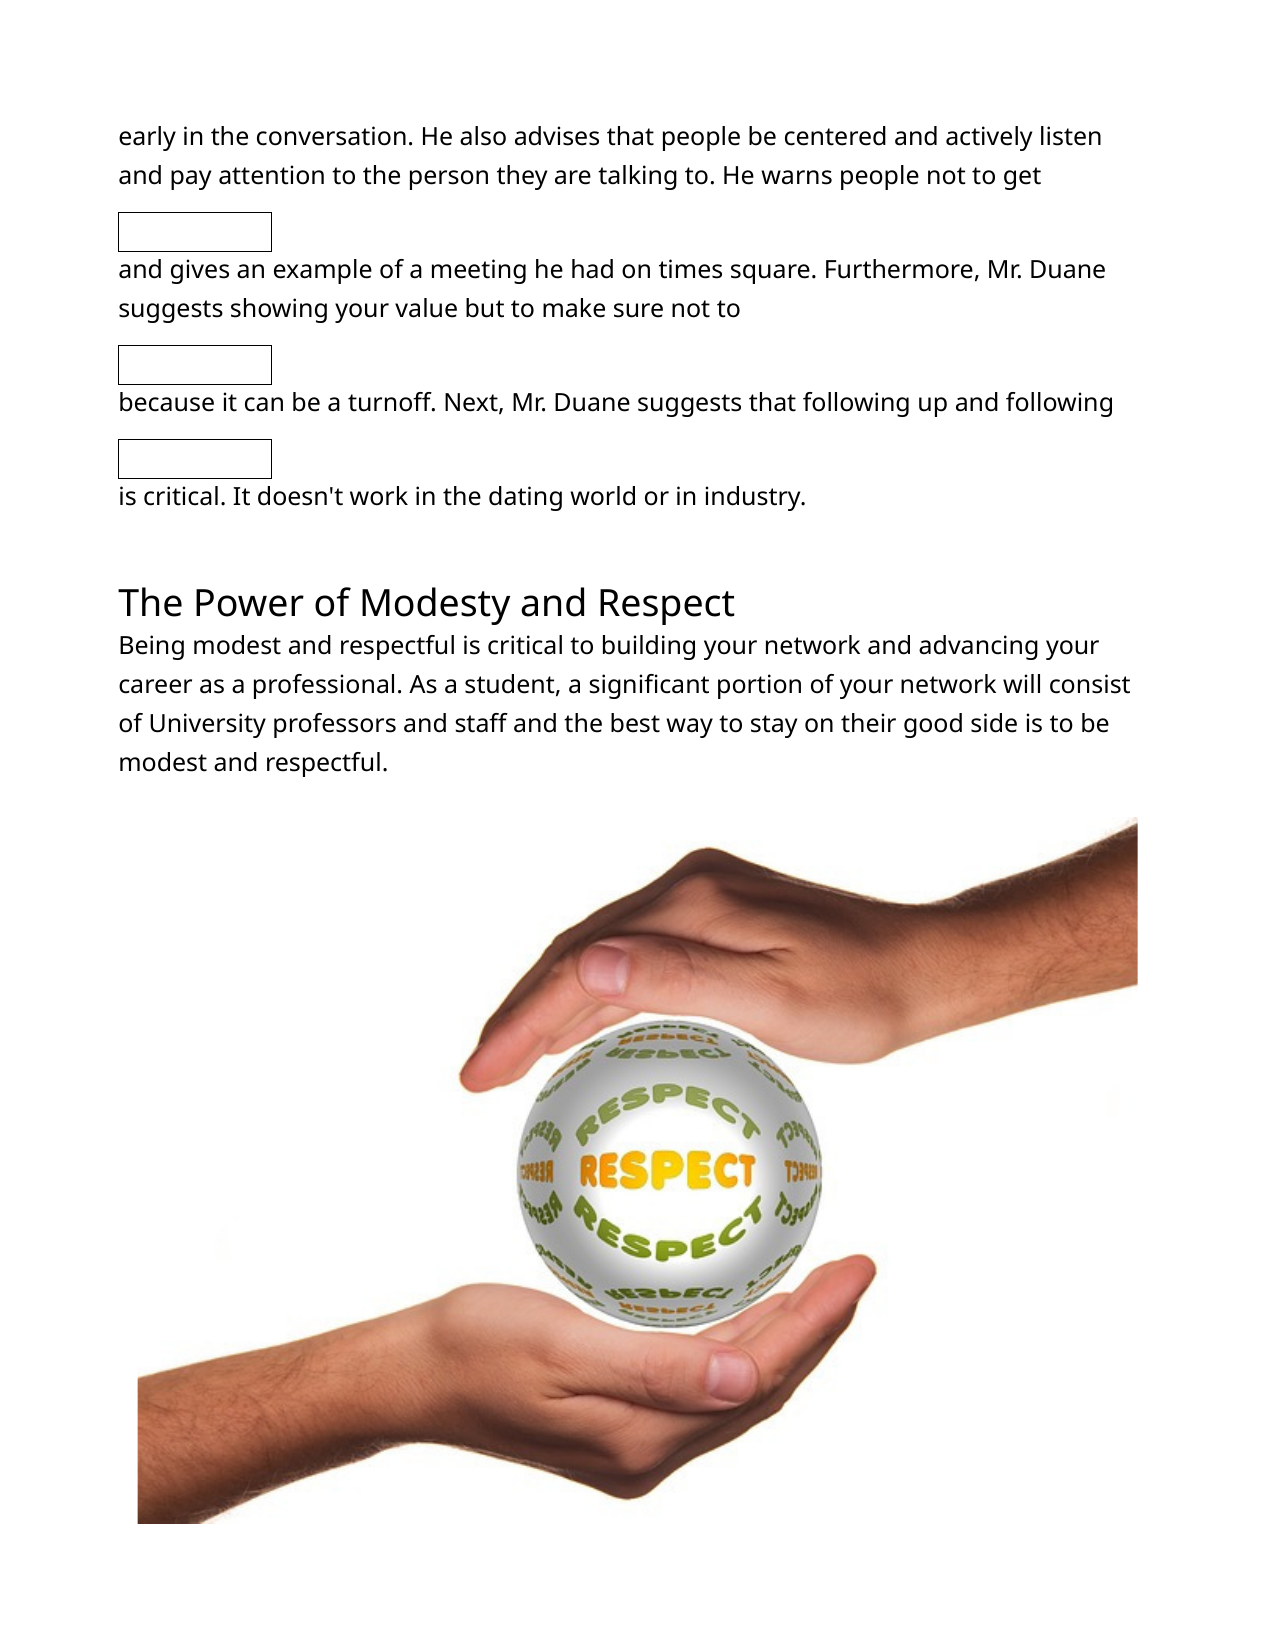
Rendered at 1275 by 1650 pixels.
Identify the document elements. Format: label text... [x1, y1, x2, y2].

text Being modest and respectful is critical to building your network and advancing your career as a professional. As a student, a significant portion of your network will consist of University professors and staff and the best way to stay on their good side is to be modest and respectful. [118, 627, 1157, 779]
text because it can be a turnoff. Next, Mr. Duane suggests that following up and following [118, 384, 1141, 418]
picture [137, 817, 1138, 1524]
text is critical. It doesn't work in the dating world or in industry. [118, 478, 1141, 512]
text early in the conversation. He also advises that people be centered and actively listen and pay attention to the person they are talking to. He warns people not to get [118, 118, 1141, 191]
subtitle The Power of Modesty and Respect [118, 576, 1157, 627]
text and gives an example of a meeting he had on times square. Furthermore, Mr. Duane suggests showing your value but to make sure not to [118, 251, 1141, 324]
